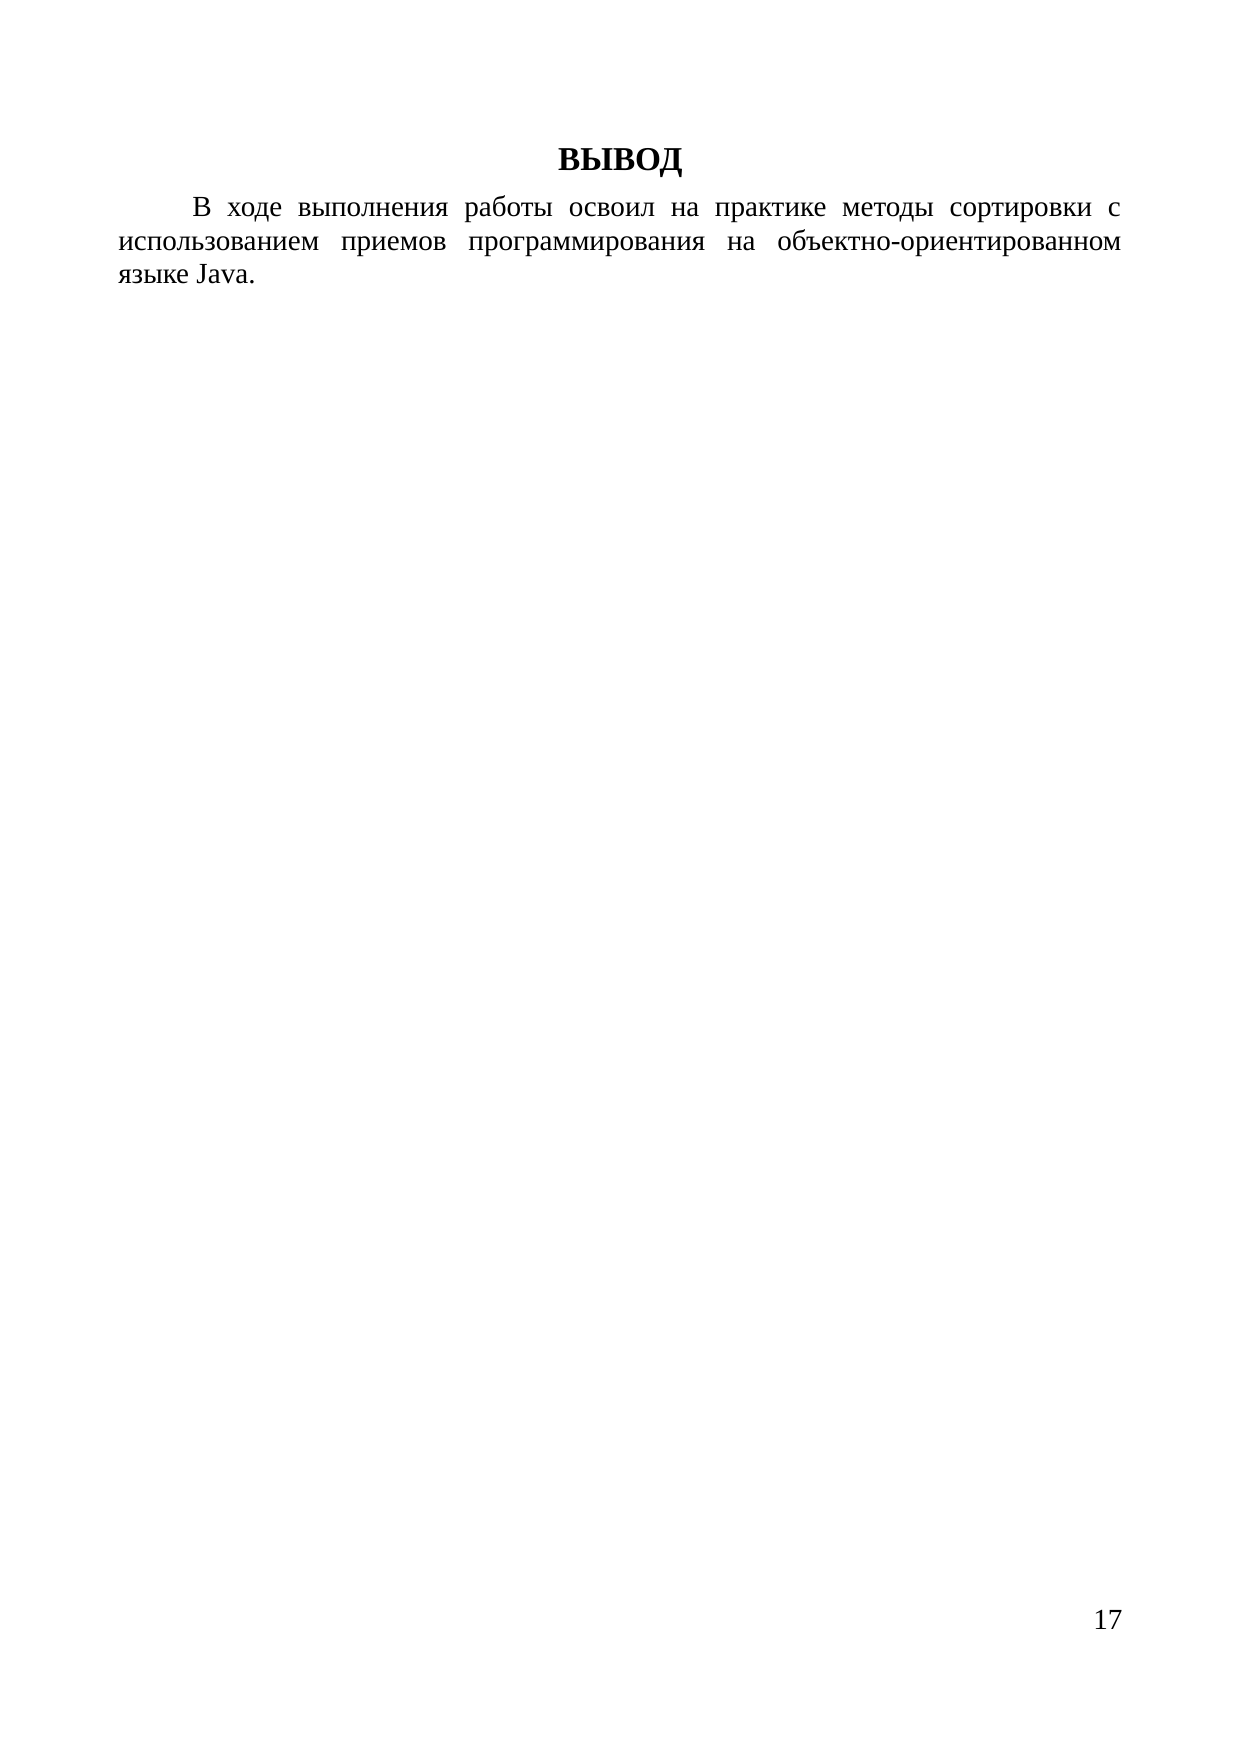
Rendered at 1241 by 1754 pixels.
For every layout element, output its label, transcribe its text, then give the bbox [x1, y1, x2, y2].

subtitle ВЫВОД [118, 139, 1122, 177]
text В ходе выполнения работы освоил на практике методы сортировки с использованием приемов программирования на объектно-ориентированном языке Java. [118, 189, 1122, 290]
